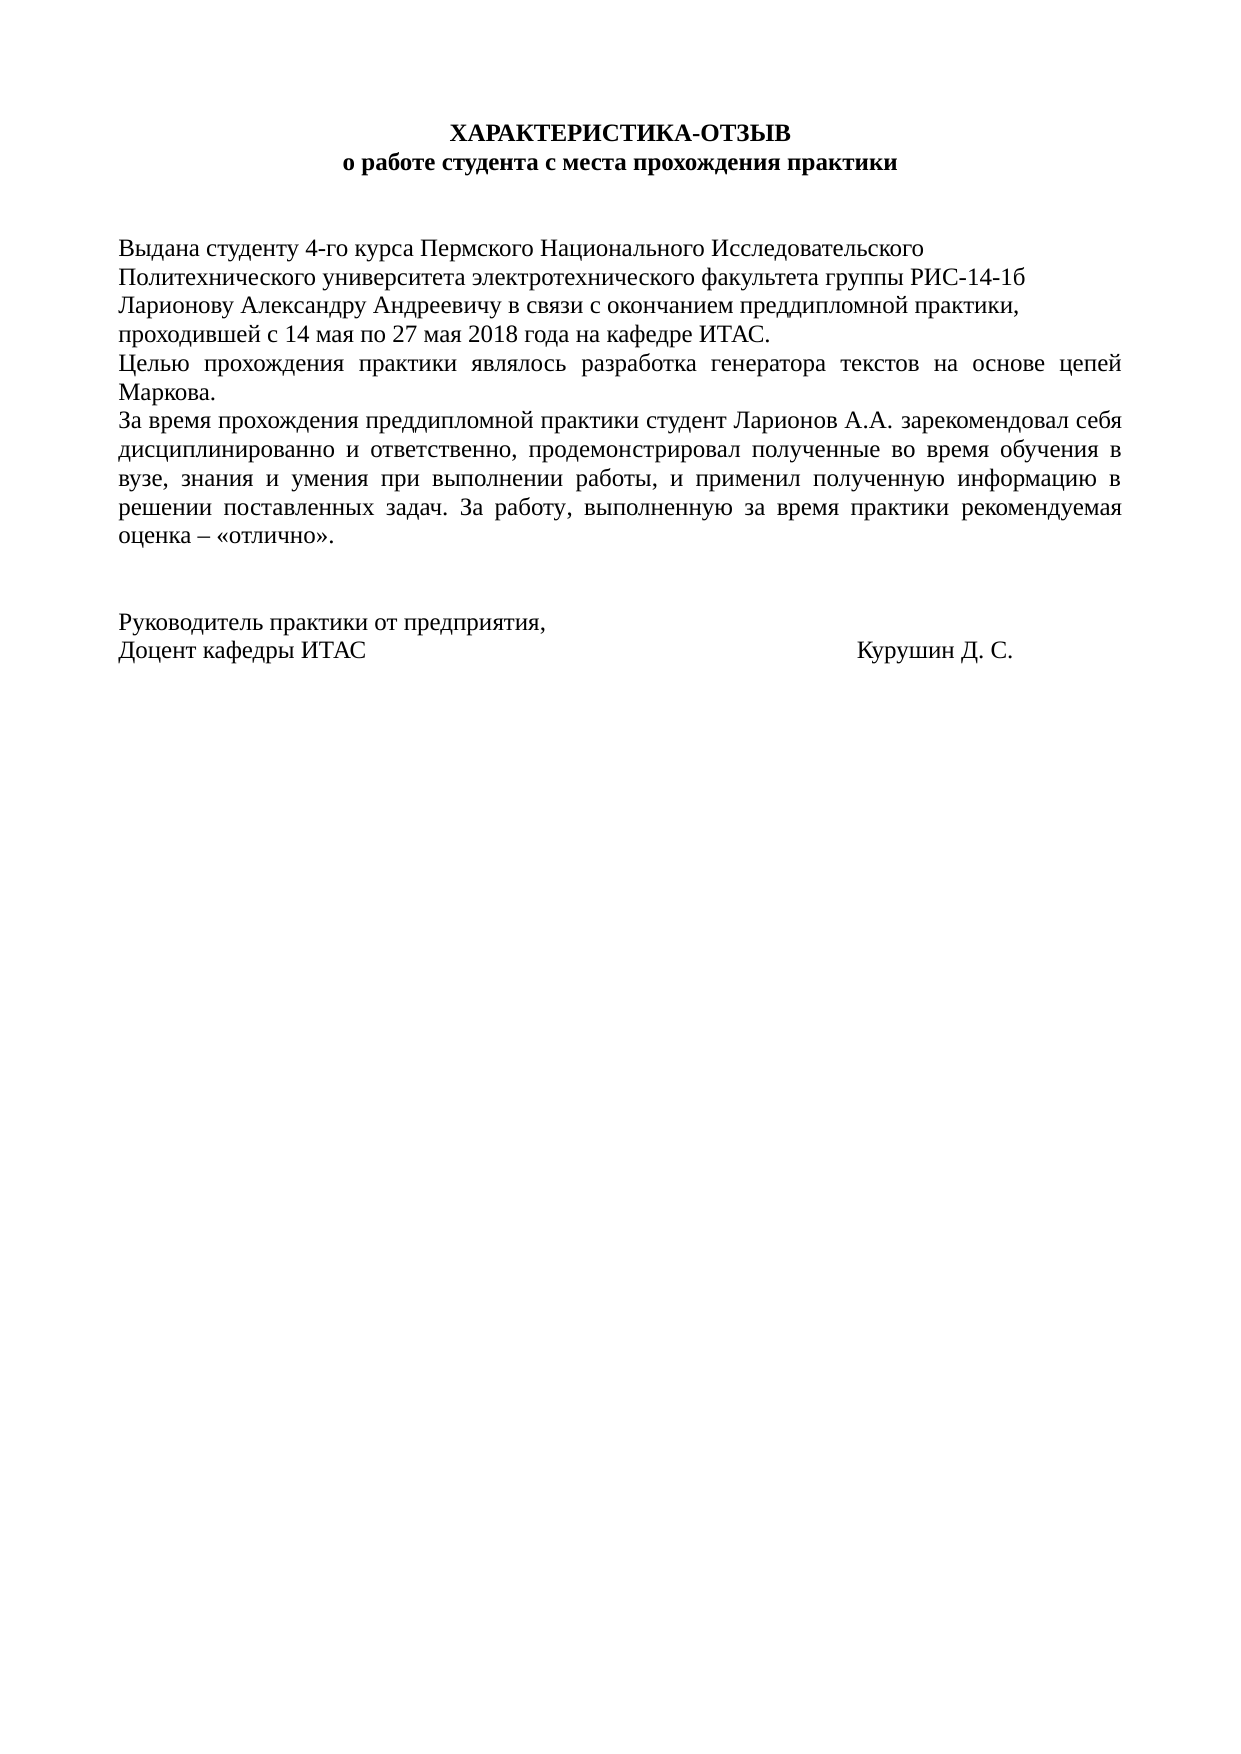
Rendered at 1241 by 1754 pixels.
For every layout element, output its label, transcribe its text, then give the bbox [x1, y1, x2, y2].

text Целью прохождения практики являлось разработка генератора текстов на основе цепей Маркова. [118, 348, 1122, 406]
text Выдана студенту 4-го курса Пермского Национального Исследовательского Политехнического университета электротехнического факультета группы РИС-14-1б Ларионову Александру Андреевичу в связи с окончанием преддипломной практики, проходившей с 14 мая по 27 мая 2018 года на кафедре ИТАС. [118, 233, 1122, 348]
text Доцент кафедры ИТАС Курушин Д. С. [118, 636, 1122, 664]
text Руководитель практики от предприятия, [118, 607, 1122, 636]
text о работе студента с места прохождения практики [118, 147, 1122, 176]
text ХАРАКТЕРИСТИКА-ОТЗЫВ [118, 118, 1122, 147]
text За время прохождения преддипломной практики студент Ларионов А.А. зарекомендовал себя дисциплинированно и ответственно, продемонстрировал полученные во время обучения в вузе, знания и умения при выполнении работы, и применил полученную информацию в решении поставленных задач. За работу, выполненную за время практики рекомендуемая оценка – «отлично». [118, 406, 1122, 549]
